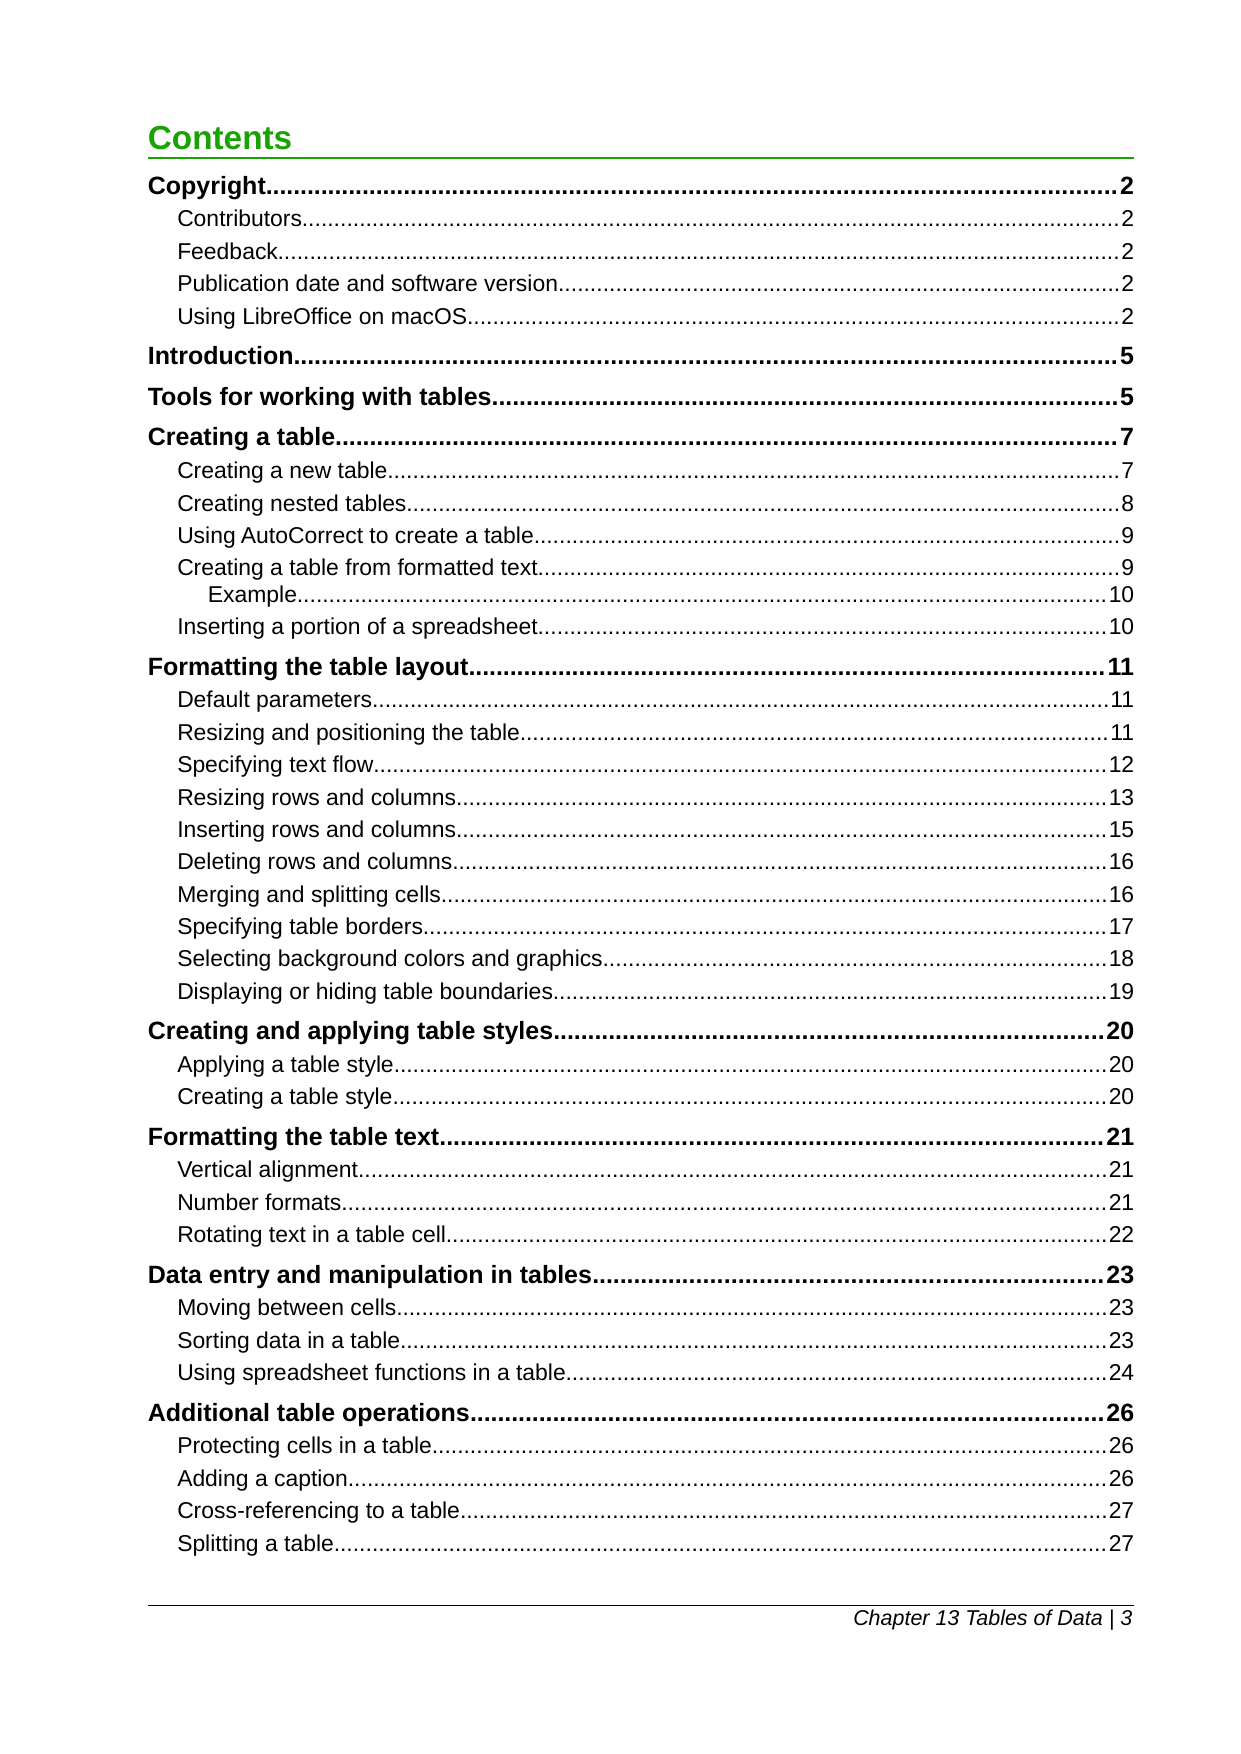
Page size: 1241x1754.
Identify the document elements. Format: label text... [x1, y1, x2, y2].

text Merging and splitting cells 16 [177, 881, 1134, 907]
text Contributors 2 [177, 205, 1134, 232]
text Using LibreOffice on macOS 2 [177, 303, 1134, 329]
text Resizing rows and columns 13 [177, 783, 1134, 810]
text Introduction 5 [148, 341, 1134, 370]
text Creating a new table 7 [177, 457, 1134, 483]
text Sorting data in a table 23 [177, 1327, 1134, 1353]
text Tools for working with tables 5 [148, 382, 1134, 410]
text Formatting the table layout 11 [148, 651, 1134, 680]
text Formatting the table text 21 [148, 1122, 1134, 1150]
text Creating a table from formatted text 9 [177, 554, 1134, 581]
text Inserting a portion of a spreadsheet 10 [177, 613, 1134, 639]
text Splitting a table 27 [177, 1529, 1134, 1556]
text Number formats 21 [177, 1189, 1134, 1215]
text Example 10 [208, 581, 1134, 607]
text Publication date and software version 2 [177, 270, 1134, 297]
text Moving between cells 23 [177, 1294, 1134, 1321]
text Inserting rows and columns 15 [177, 816, 1134, 842]
text Selecting background colors and graphics 18 [177, 945, 1134, 972]
text Default parameters 11 [177, 686, 1134, 713]
text Creating nested tables 8 [177, 489, 1134, 516]
text Data entry and manipulation in tables 23 [148, 1259, 1134, 1288]
text Adding a caption 26 [177, 1465, 1134, 1491]
text Resizing and positioning the table 11 [177, 719, 1134, 745]
text Vertical alignment 21 [177, 1156, 1134, 1183]
text Creating a table style 20 [177, 1083, 1134, 1110]
text Using AutoCorrect to create a table 9 [177, 522, 1134, 548]
text Feedback 2 [177, 238, 1134, 264]
text Specifying text flow 12 [177, 751, 1134, 777]
text Protecting cells in a table 26 [177, 1432, 1134, 1459]
subtitle Contents [148, 118, 1134, 157]
text Additional table operations 26 [148, 1397, 1134, 1426]
text Using spreadsheet functions in a table 24 [177, 1359, 1134, 1386]
text Rotating text in a table cell 22 [177, 1221, 1134, 1248]
text Applying a table style 20 [177, 1051, 1134, 1077]
text Creating a table 7 [148, 422, 1134, 451]
text Copyright 2 [148, 171, 1134, 199]
text Displaying or hiding table boundaries 19 [177, 978, 1134, 1004]
text Deleting rows and columns 16 [177, 848, 1134, 874]
text Creating and applying table styles 20 [148, 1016, 1134, 1045]
text Specifying table borders 17 [177, 913, 1134, 939]
text Cross‑referencing to a table 27 [177, 1497, 1134, 1523]
